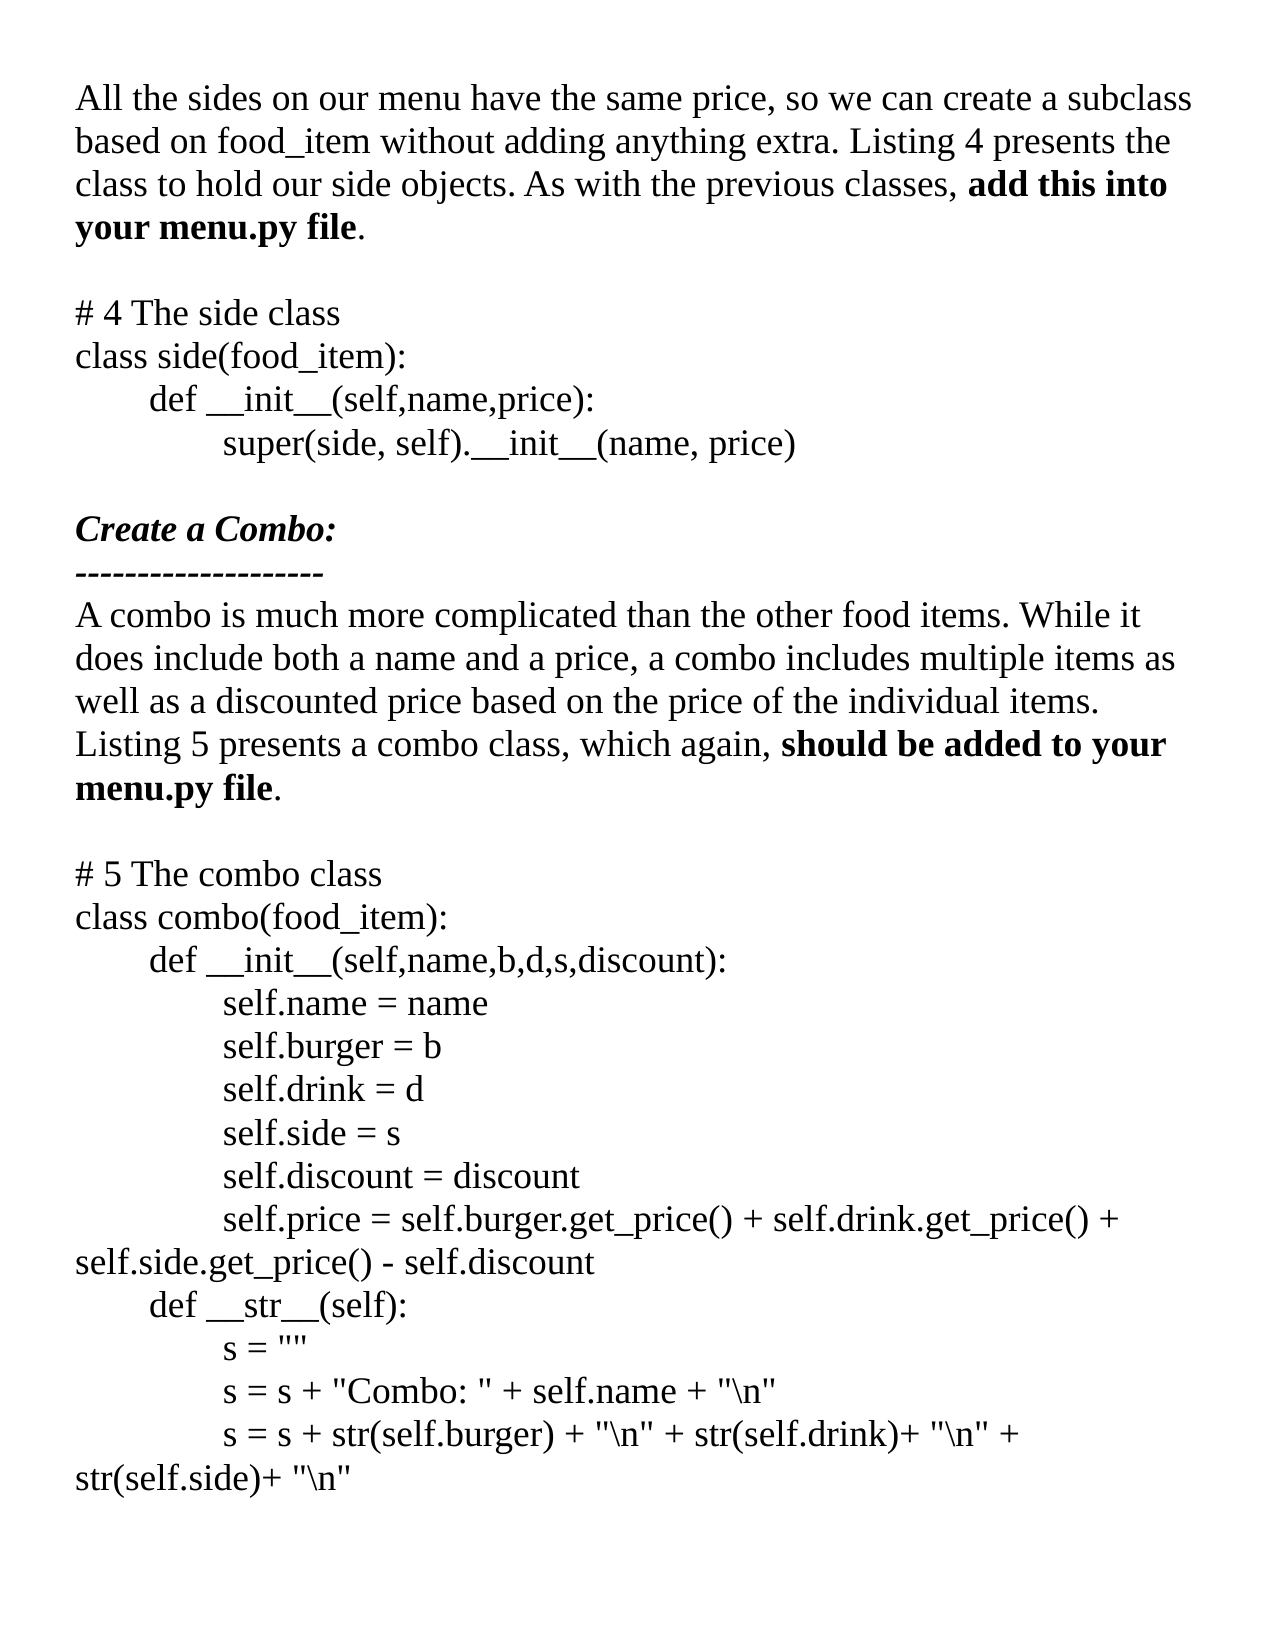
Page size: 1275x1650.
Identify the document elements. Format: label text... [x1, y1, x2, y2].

text s = s + str(self.burger) + "\n" + str(self.drink)+ "\n" + str(self.side)+ "\n" [75, 1412, 1200, 1498]
text self.burger = b [75, 1024, 1200, 1067]
text # 4 The side class [75, 291, 1200, 334]
text def __str__(self): [75, 1282, 1200, 1326]
text -------------------- [75, 549, 1200, 592]
text self.discount = discount [75, 1153, 1200, 1196]
text class combo(food_item): [75, 894, 1200, 937]
text Create a Combo: [75, 506, 1200, 549]
text self.side = s [75, 1110, 1200, 1153]
text s = s + "Combo: " + self.name + "\n" [75, 1369, 1200, 1412]
text super(side, self).__init__(name, price) [75, 420, 1200, 463]
text # 5 The combo class [75, 851, 1200, 894]
text s = "" [75, 1326, 1200, 1369]
text class side(food_item): [75, 334, 1200, 377]
text self.name = name [75, 981, 1200, 1024]
text A combo is much more complicated than the other food items. While it does include both a name and a price, a combo includes multiple items as well as a discounted price based on the price of the individual items. Listing 5 presents a combo class, which again, should be added to your menu.py file. [75, 592, 1200, 808]
text All the sides on our menu have the same price, so we can create a subclass based on food_item without adding anything extra. Listing 4 presents the class to hold our side objects. As with the previous classes, add this into your menu.py file. [75, 75, 1200, 247]
text def __init__(self,name,price): [75, 377, 1200, 420]
text self.price = self.burger.get_price() + self.drink.get_price() + self.side.get_price() - ­self.discount [75, 1196, 1200, 1282]
text self.drink = d [75, 1067, 1200, 1110]
text def __init__(self,name,b,d,s,discount): [75, 937, 1200, 981]
